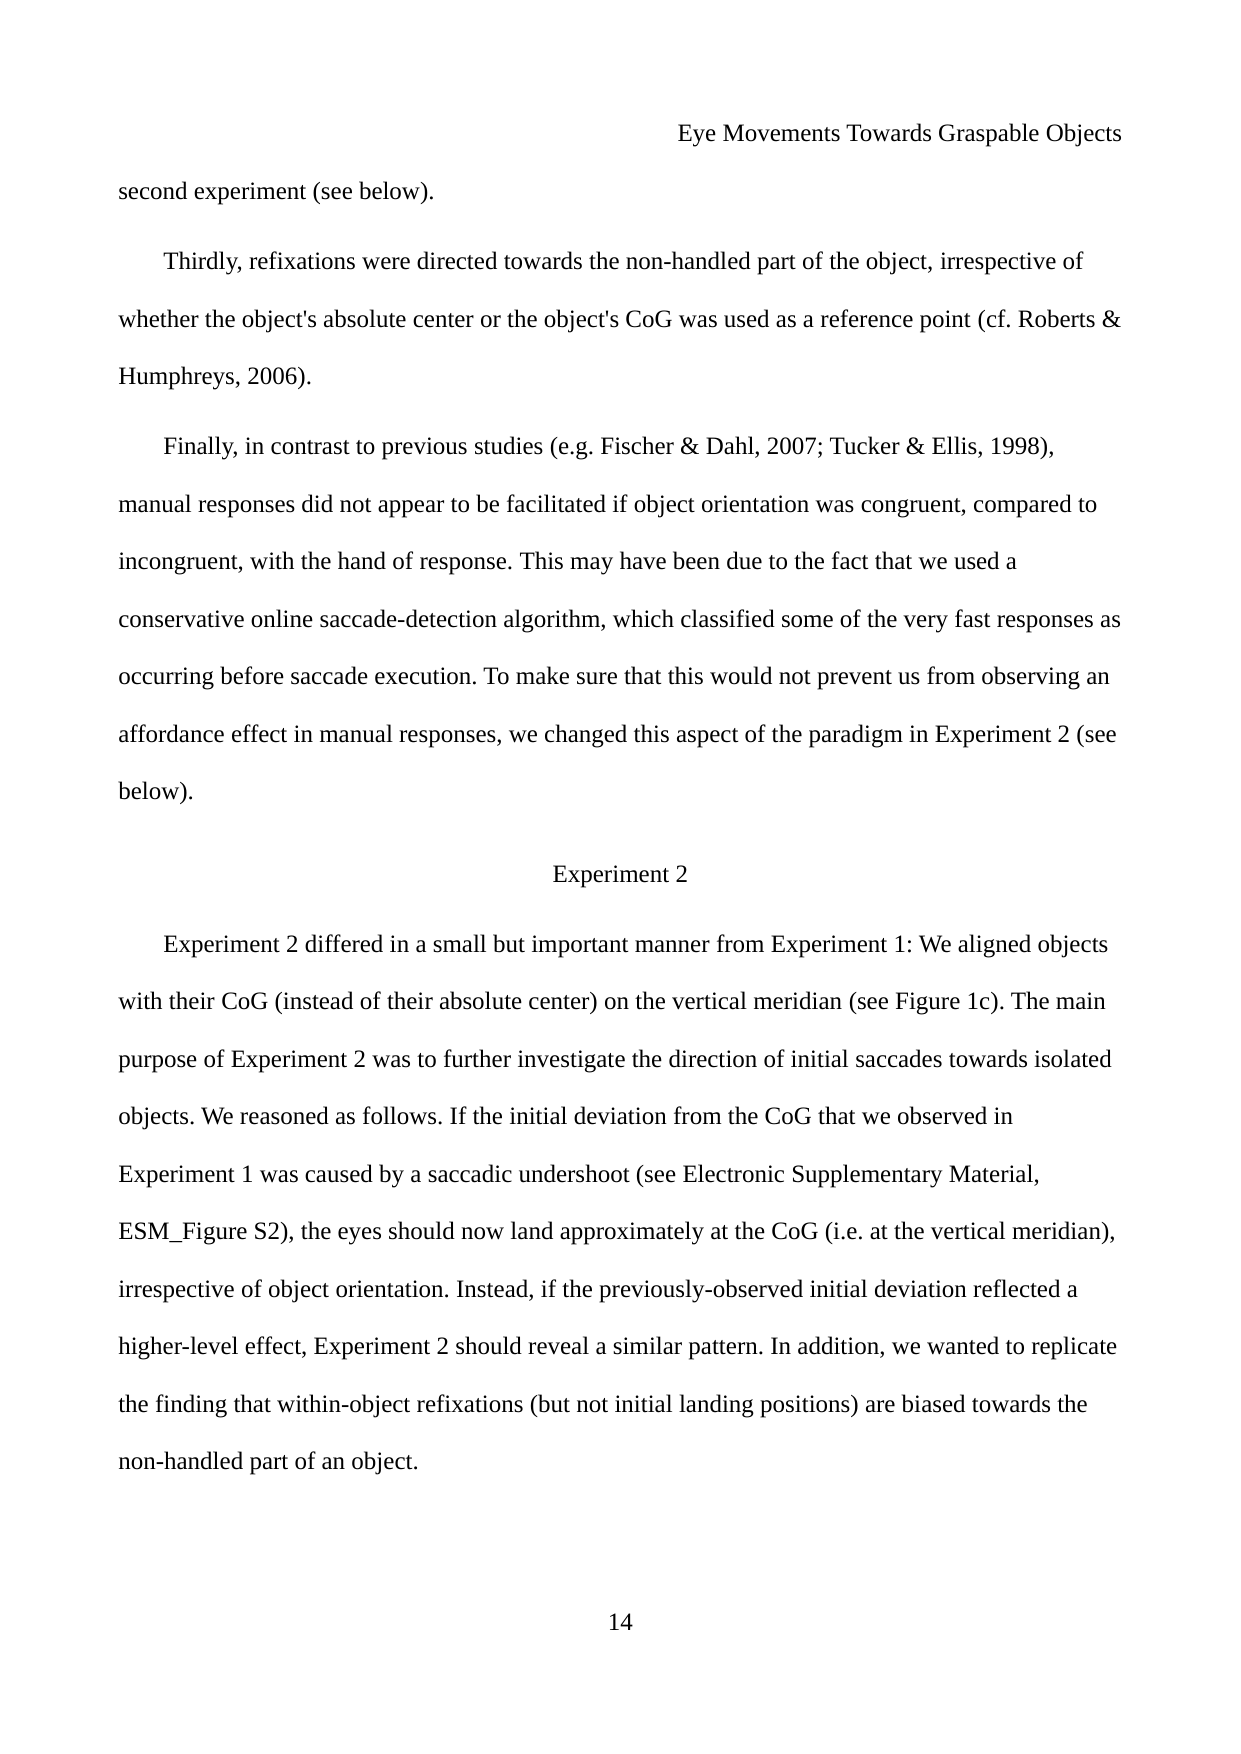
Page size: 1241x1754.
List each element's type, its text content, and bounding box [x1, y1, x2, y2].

text Thirdly, refixations were directed towards the non-handled part of the object, irrespective of whether the object's absolute center or the object's CoG was used as a reference point (cf. Roberts & Humphreys, 2006). [118, 246, 1122, 390]
subtitle Experiment 2 [118, 859, 1122, 888]
text Finally, in contrast to previous studies (e.g. Fischer & Dahl, 2007; Tucker & Ellis, 1998), manual responses did not appear to be facilitated if object orientation was congruent, compared to incongruent, with the hand of response. This may have been due to the fact that we used a conservative online saccade-detection algorithm, which classified some of the very fast responses as occurring before saccade execution. To make sure that this would not prevent us from observing an affordance effect in manual responses, we changed this aspect of the paradigm in Experiment 2 (see below). [118, 431, 1122, 805]
text second experiment (see below). [118, 176, 1122, 205]
text Experiment 2 differed in a small but important manner from Experiment 1: We aligned objects with their CoG (instead of their absolute center) on the vertical meridian (see Figure 1c). The main purpose of Experiment 2 was to further investigate the direction of initial saccades towards isolated objects. We reasoned as follows. If the initial deviation from the CoG that we observed in Experiment 1 was caused by a saccadic undershoot (see Electronic Supplementary Material, ESM_Figure S2), the eyes should now land approximately at the CoG (i.e. at the vertical meridian), irrespective of object orientation. Instead, if the previously-observed initial deviation reflected a higher-level effect, Experiment 2 should reveal a similar pattern. In addition, we wanted to replicate the finding that within-object refixations (but not initial landing positions) are biased towards the non-handled part of an object. [118, 929, 1122, 1475]
